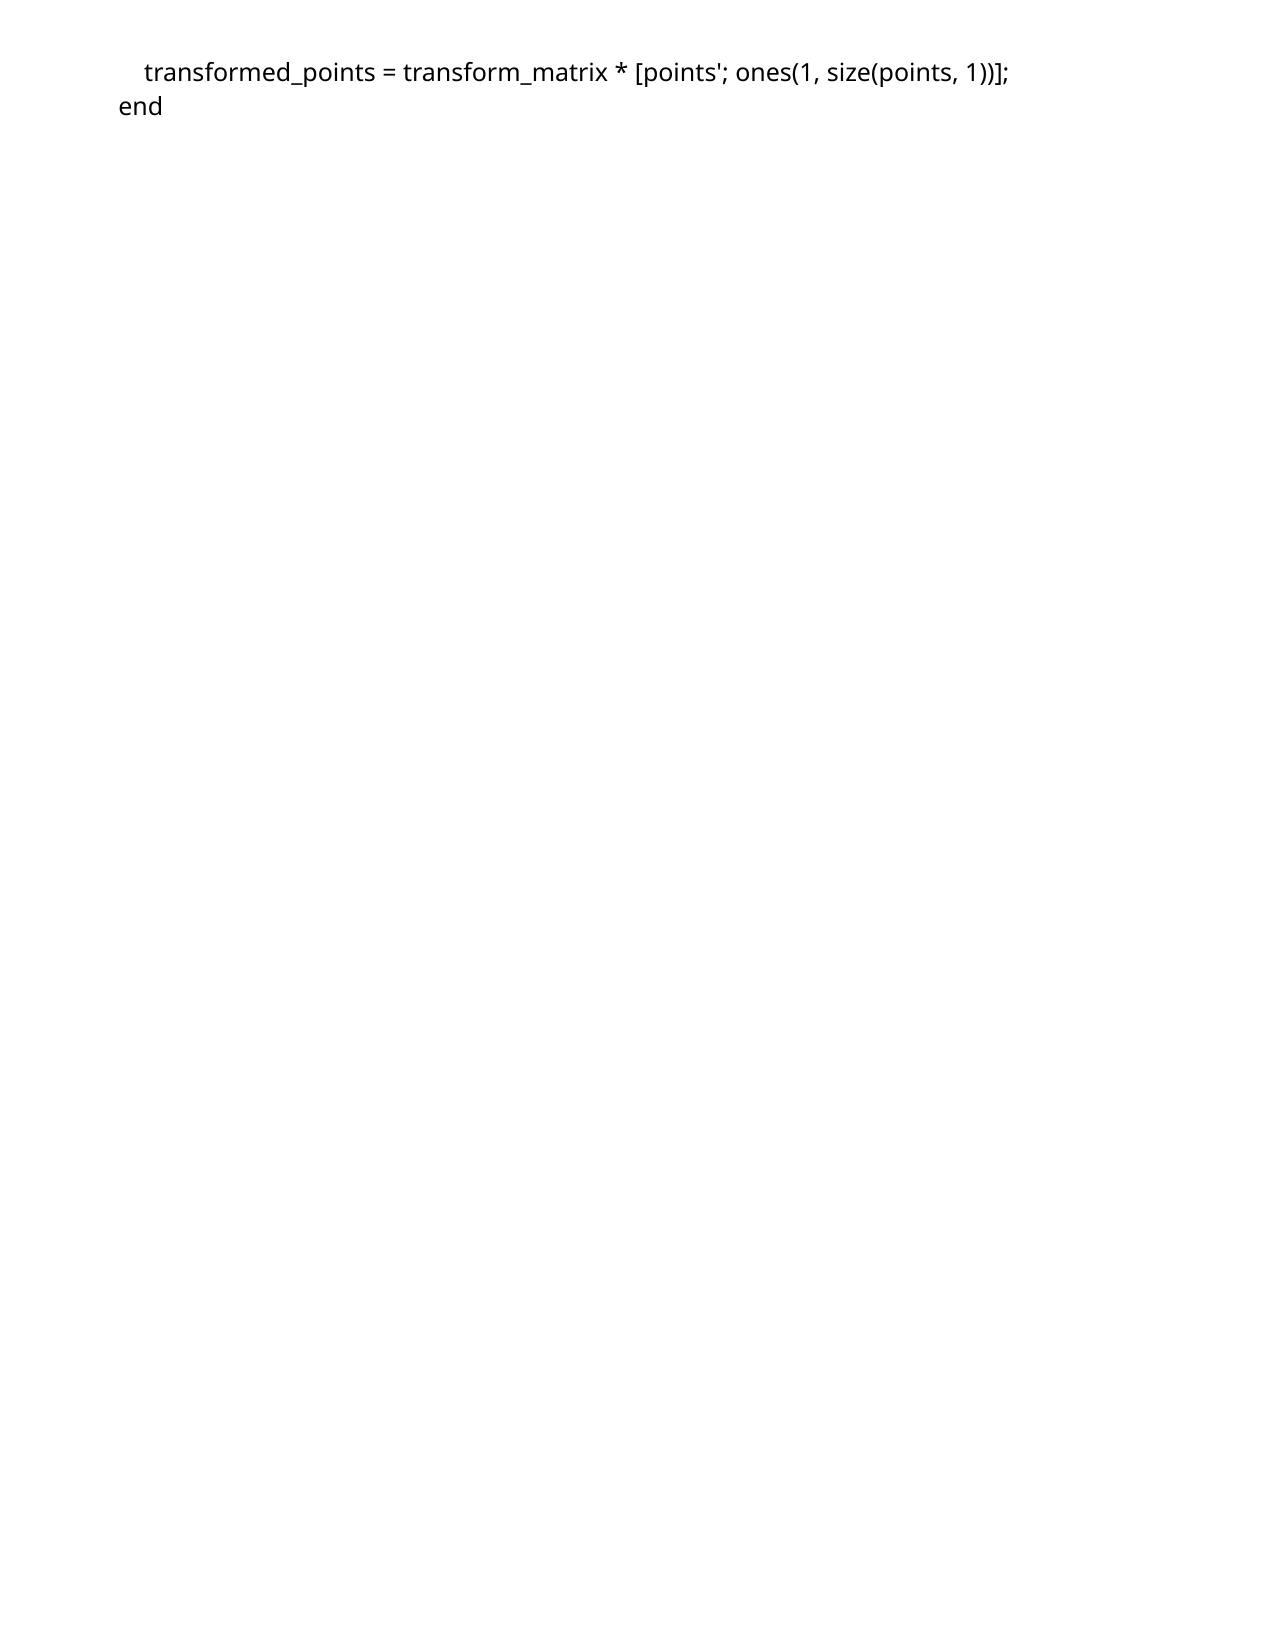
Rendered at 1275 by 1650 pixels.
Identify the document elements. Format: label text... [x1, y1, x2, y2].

text transformed_points = transform_matrix * [points'; ones(1, size(points, 1))]; [118, 55, 1157, 89]
text end [118, 89, 1157, 123]
